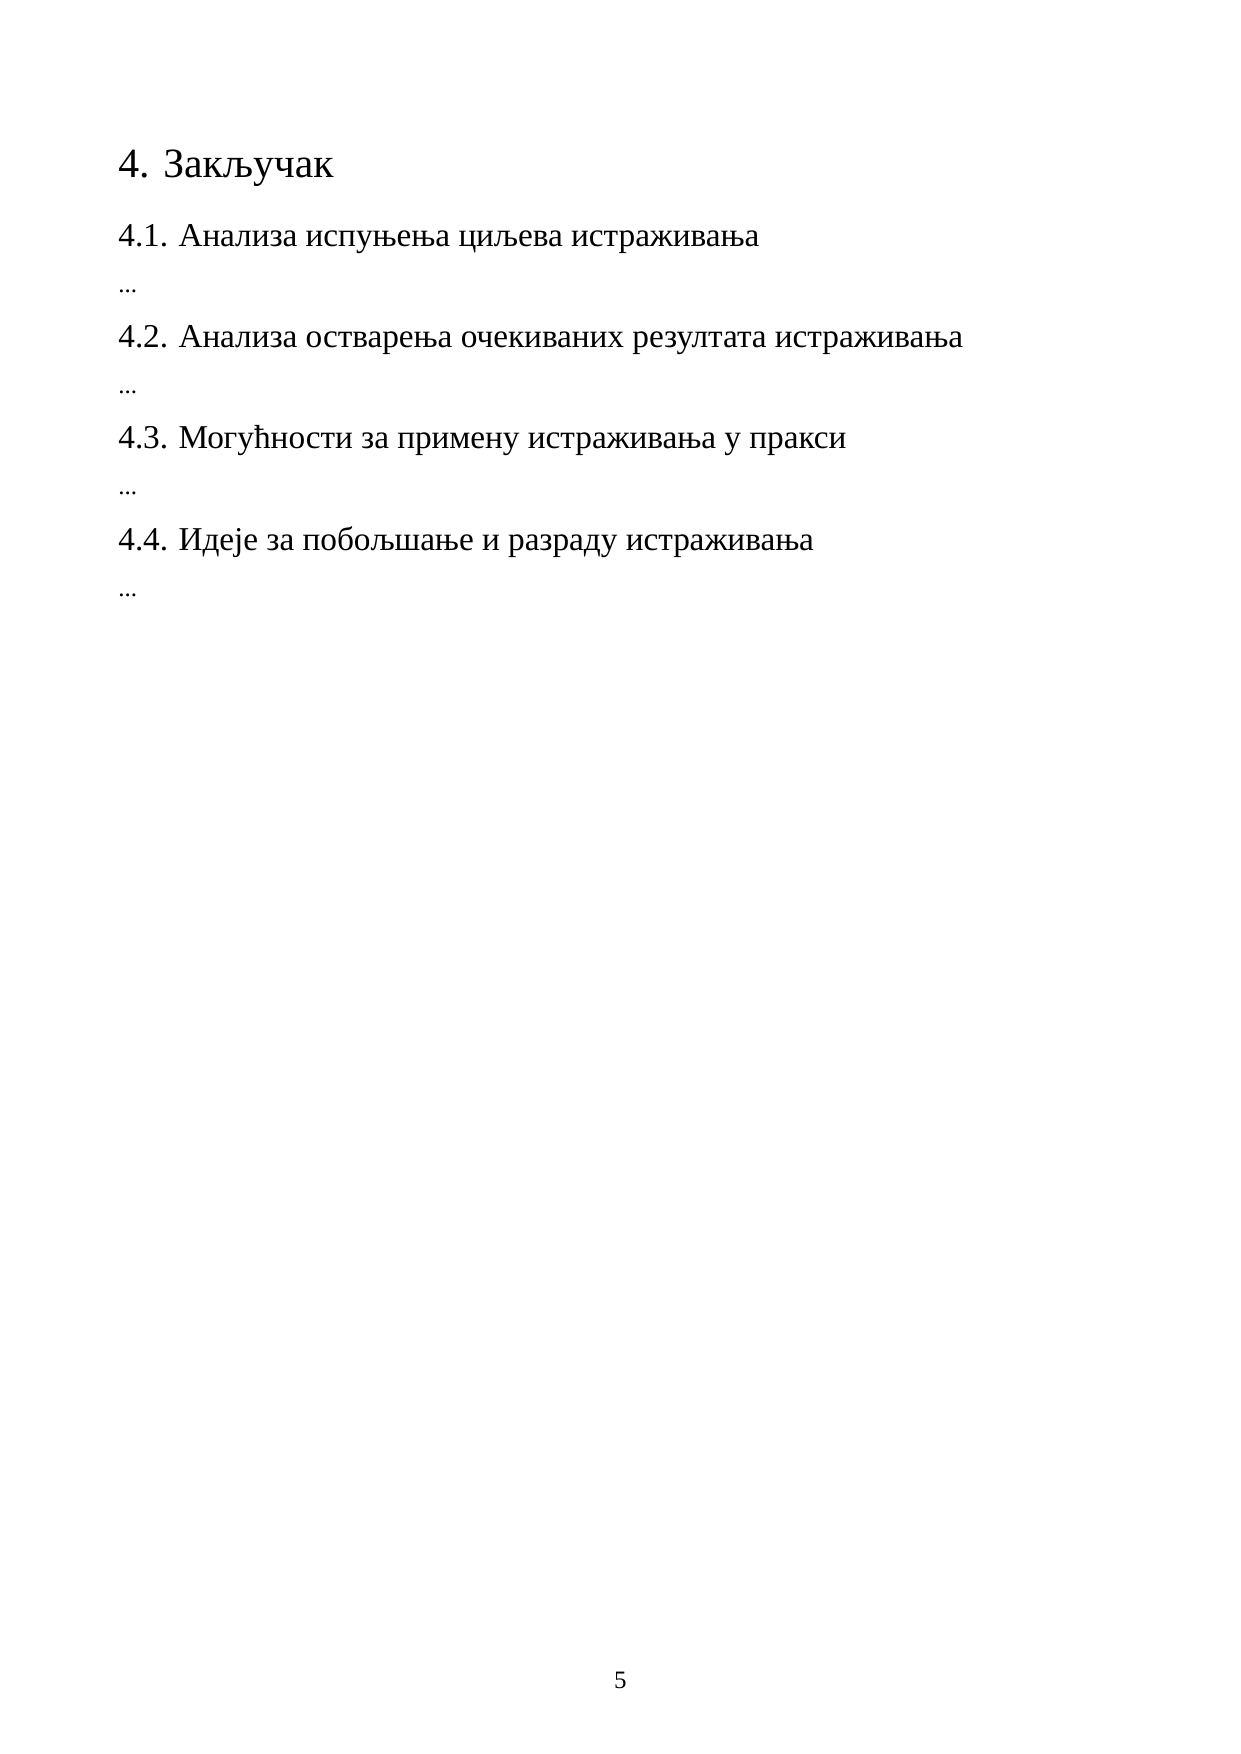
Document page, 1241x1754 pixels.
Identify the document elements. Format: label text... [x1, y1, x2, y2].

subtitle Анализа остварења очекиваних резултата истраживања [118, 316, 1122, 355]
subtitle Могућности за примену истраживања у пракси [118, 418, 1122, 456]
text ... [118, 573, 1122, 601]
text ... [118, 471, 1122, 500]
text ... [118, 269, 1122, 298]
subtitle Анализа испуњења циљева истраживања [118, 215, 1122, 253]
subtitle Идеје за побољшање и разраду истраживања [118, 519, 1122, 557]
subtitle Закључак [118, 139, 1122, 187]
text ... [118, 370, 1122, 399]
